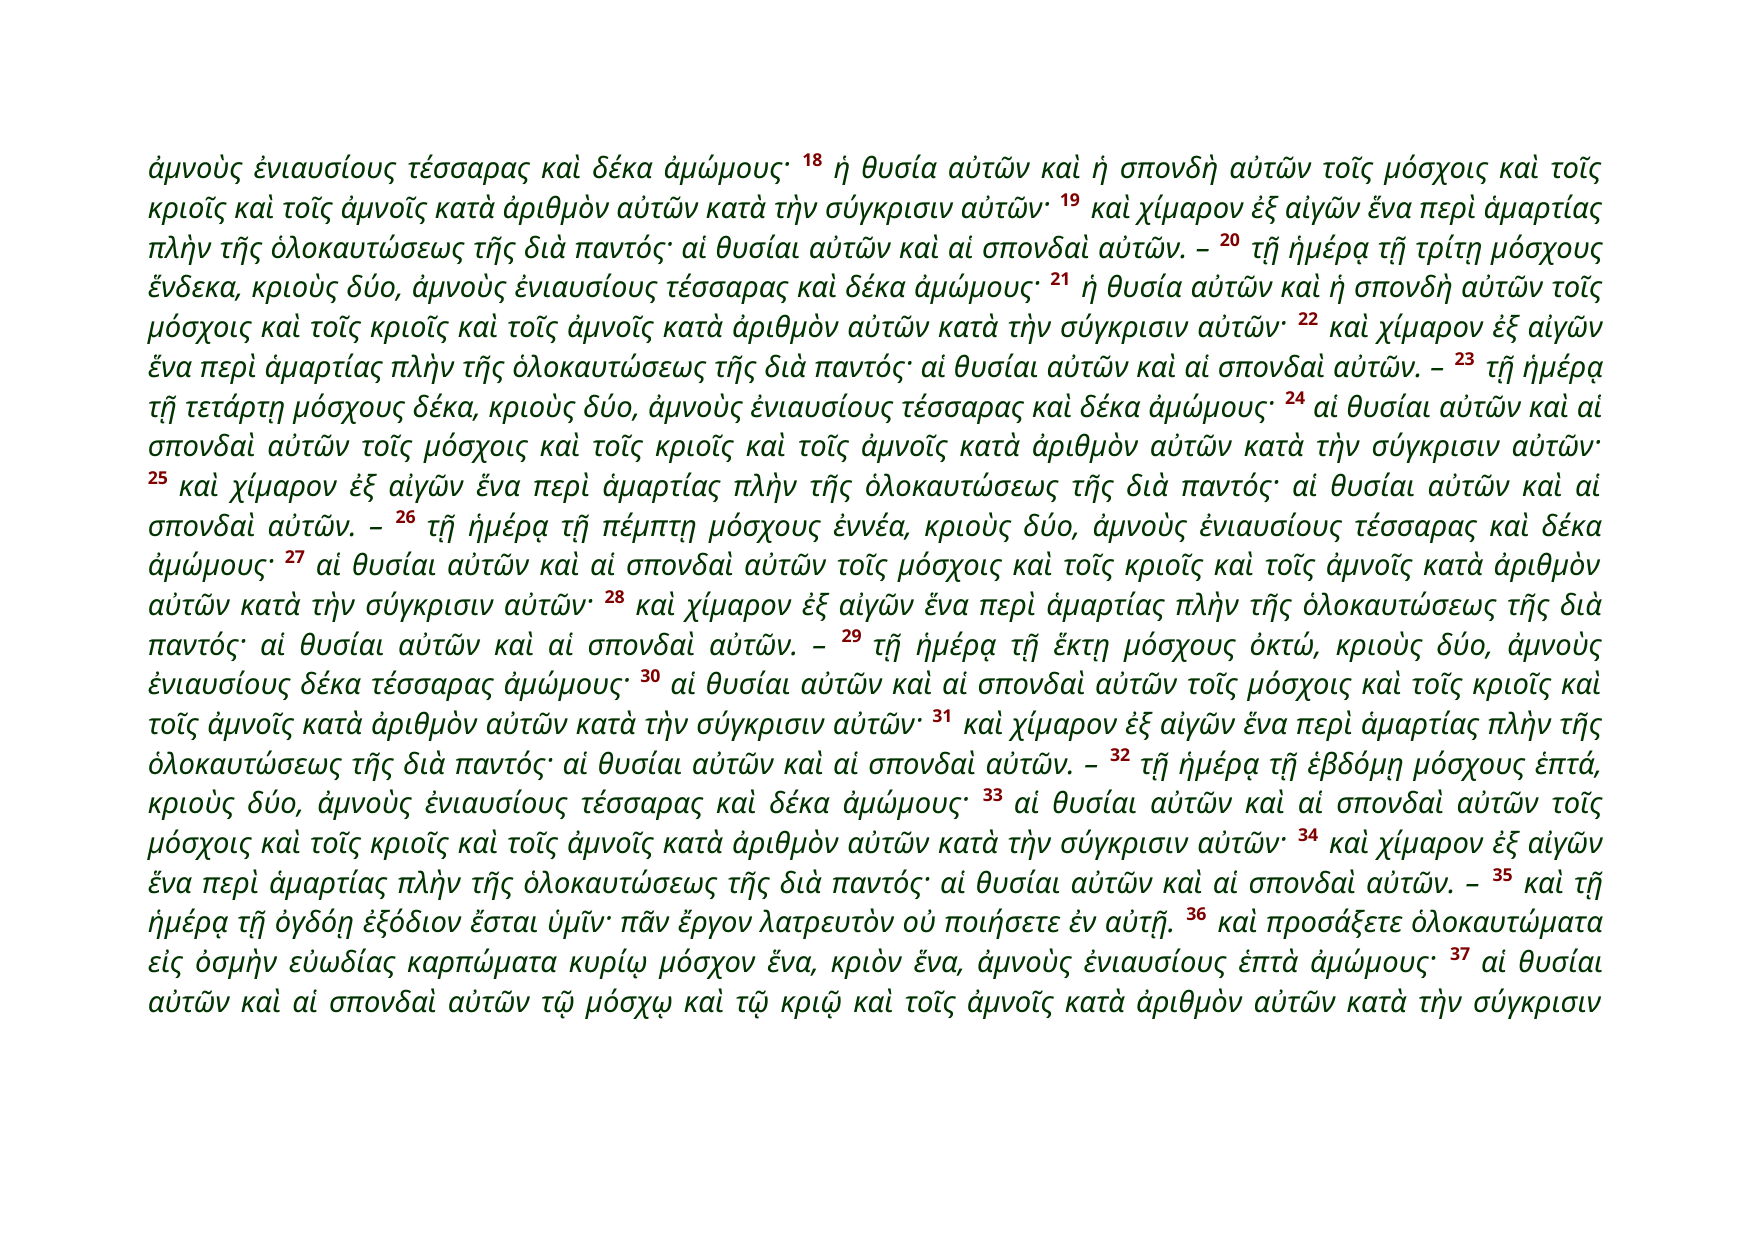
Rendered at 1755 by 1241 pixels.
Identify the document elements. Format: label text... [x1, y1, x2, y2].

text ἀμνοὺς ἐνιαυσίους τέσσαρας καὶ δέκα ἀμώμους· 18 ἡ θυσία αὐτῶν καὶ ἡ σπονδὴ αὐτῶν τοῖς μόσχοις καὶ τοῖς κριοῖς καὶ τοῖς ἀμνοῖς κατὰ ἀριθμὸν αὐτῶν κατὰ τὴν σύγκρισιν αὐτῶν· 19 καὶ χίμαρον ἐξ αἰγῶν ἕνα περὶ ἁμαρτίας πλὴν τῆς ὁλοκαυτώσεως τῆς διὰ παντός· αἱ θυσίαι αὐτῶν καὶ αἱ σπονδαὶ αὐτῶν. – 20 τῇ ἡμέρᾳ τῇ τρίτῃ μόσχους ἕνδεκα, κριοὺς δύο, ἀμνοὺς ἐνιαυσίους τέσσαρας καὶ δέκα ἀμώμους· 21 ἡ θυσία αὐτῶν καὶ ἡ σπονδὴ αὐτῶν τοῖς μόσχοις καὶ τοῖς κριοῖς καὶ τοῖς ἀμνοῖς κατὰ ἀριθμὸν αὐτῶν κατὰ τὴν σύγκρισιν αὐτῶν· 22 καὶ χίμαρον ἐξ αἰγῶν ἕνα περὶ ἁμαρτίας πλὴν τῆς ὁλοκαυτώσεως τῆς διὰ παντός· αἱ θυσίαι αὐτῶν καὶ αἱ σπονδαὶ αὐτῶν. – 23 τῇ ἡμέρᾳ τῇ τετάρτῃ μόσχους δέκα, κριοὺς δύο, ἀμνοὺς ἐνιαυσίους τέσσαρας καὶ δέκα ἀμώμους· 24 αἱ θυσίαι αὐτῶν καὶ αἱ σπονδαὶ αὐτῶν τοῖς μόσχοις καὶ τοῖς κριοῖς καὶ τοῖς ἀμνοῖς κατὰ ἀριθμὸν αὐτῶν κατὰ τὴν σύγκρισιν αὐτῶν· 25 καὶ χίμαρον ἐξ αἰγῶν ἕνα περὶ ἁμαρτίας πλὴν τῆς ὁλοκαυτώσεως τῆς διὰ παντός· αἱ θυσίαι αὐτῶν καὶ αἱ σπονδαὶ αὐτῶν. – 26 τῇ ἡμέρᾳ τῇ πέμπτῃ μόσχους ἐννέα, κριοὺς δύο, ἀμνοὺς ἐνιαυσίους τέσσαρας καὶ δέκα ἀμώμους· 27 αἱ θυσίαι αὐτῶν καὶ αἱ σπονδαὶ αὐτῶν τοῖς μόσχοις καὶ τοῖς κριοῖς καὶ τοῖς ἀμνοῖς κατὰ ἀριθμὸν αὐτῶν κατὰ τὴν σύγκρισιν αὐτῶν· 28 καὶ χίμαρον ἐξ αἰγῶν ἕνα περὶ ἁμαρτίας πλὴν τῆς ὁλοκαυτώσεως τῆς διὰ παντός· αἱ θυσίαι αὐτῶν καὶ αἱ σπονδαὶ αὐτῶν. – 29 τῇ ἡμέρᾳ τῇ ἕκτῃ μόσχους ὀκτώ, κριοὺς δύο, ἀμνοὺς ἐνιαυσίους δέκα τέσσαρας ἀμώμους· 30 αἱ θυσίαι αὐτῶν καὶ αἱ σπονδαὶ αὐτῶν τοῖς μόσχοις καὶ τοῖς κριοῖς καὶ τοῖς ἀμνοῖς κατὰ ἀριθμὸν αὐτῶν κατὰ τὴν σύγκρισιν αὐτῶν· 31 καὶ χίμαρον ἐξ αἰγῶν ἕνα περὶ ἁμαρτίας πλὴν τῆς ὁλοκαυτώσεως τῆς διὰ παντός· αἱ θυσίαι αὐτῶν καὶ αἱ σπονδαὶ αὐτῶν. – 32 τῇ ἡμέρᾳ τῇ ἑβδόμῃ μόσχους ἑπτά, κριοὺς δύο, ἀμνοὺς ἐνιαυσίους τέσσαρας καὶ δέκα ἀμώμους· 33 αἱ θυσίαι αὐτῶν καὶ αἱ σπονδαὶ αὐτῶν τοῖς μόσχοις καὶ τοῖς κριοῖς καὶ τοῖς ἀμνοῖς κατὰ ἀριθμὸν αὐτῶν κατὰ τὴν σύγκρισιν αὐτῶν· 34 καὶ χίμαρον ἐξ αἰγῶν ἕνα περὶ ἁμαρτίας πλὴν τῆς ὁλοκαυτώσεως τῆς διὰ παντός· αἱ θυσίαι αὐτῶν καὶ αἱ σπονδαὶ αὐτῶν. – 35 καὶ τῇ ἡμέρᾳ τῇ ὀγδόῃ ἐξόδιον ἔσται ὑμῖν· πᾶν ἔργον λατρευτὸν οὐ ποιήσετε ἐν αὐτῇ. 36 καὶ προσάξετε ὁλοκαυτώματα εἰς ὀσμὴν εὐωδίας καρπώματα κυρίῳ μόσχον ἕνα, κριὸν ἕνα, ἀμνοὺς ἐνιαυσίους ἑπτὰ ἀμώμους· 37 αἱ θυσίαι αὐτῶν καὶ αἱ σπονδαὶ αὐτῶν τῷ μόσχῳ καὶ τῷ κριῷ καὶ τοῖς ἀμνοῖς κατὰ ἀριθμὸν αὐτῶν κατὰ τὴν σύγκρισιν [148, 148, 1606, 1021]
